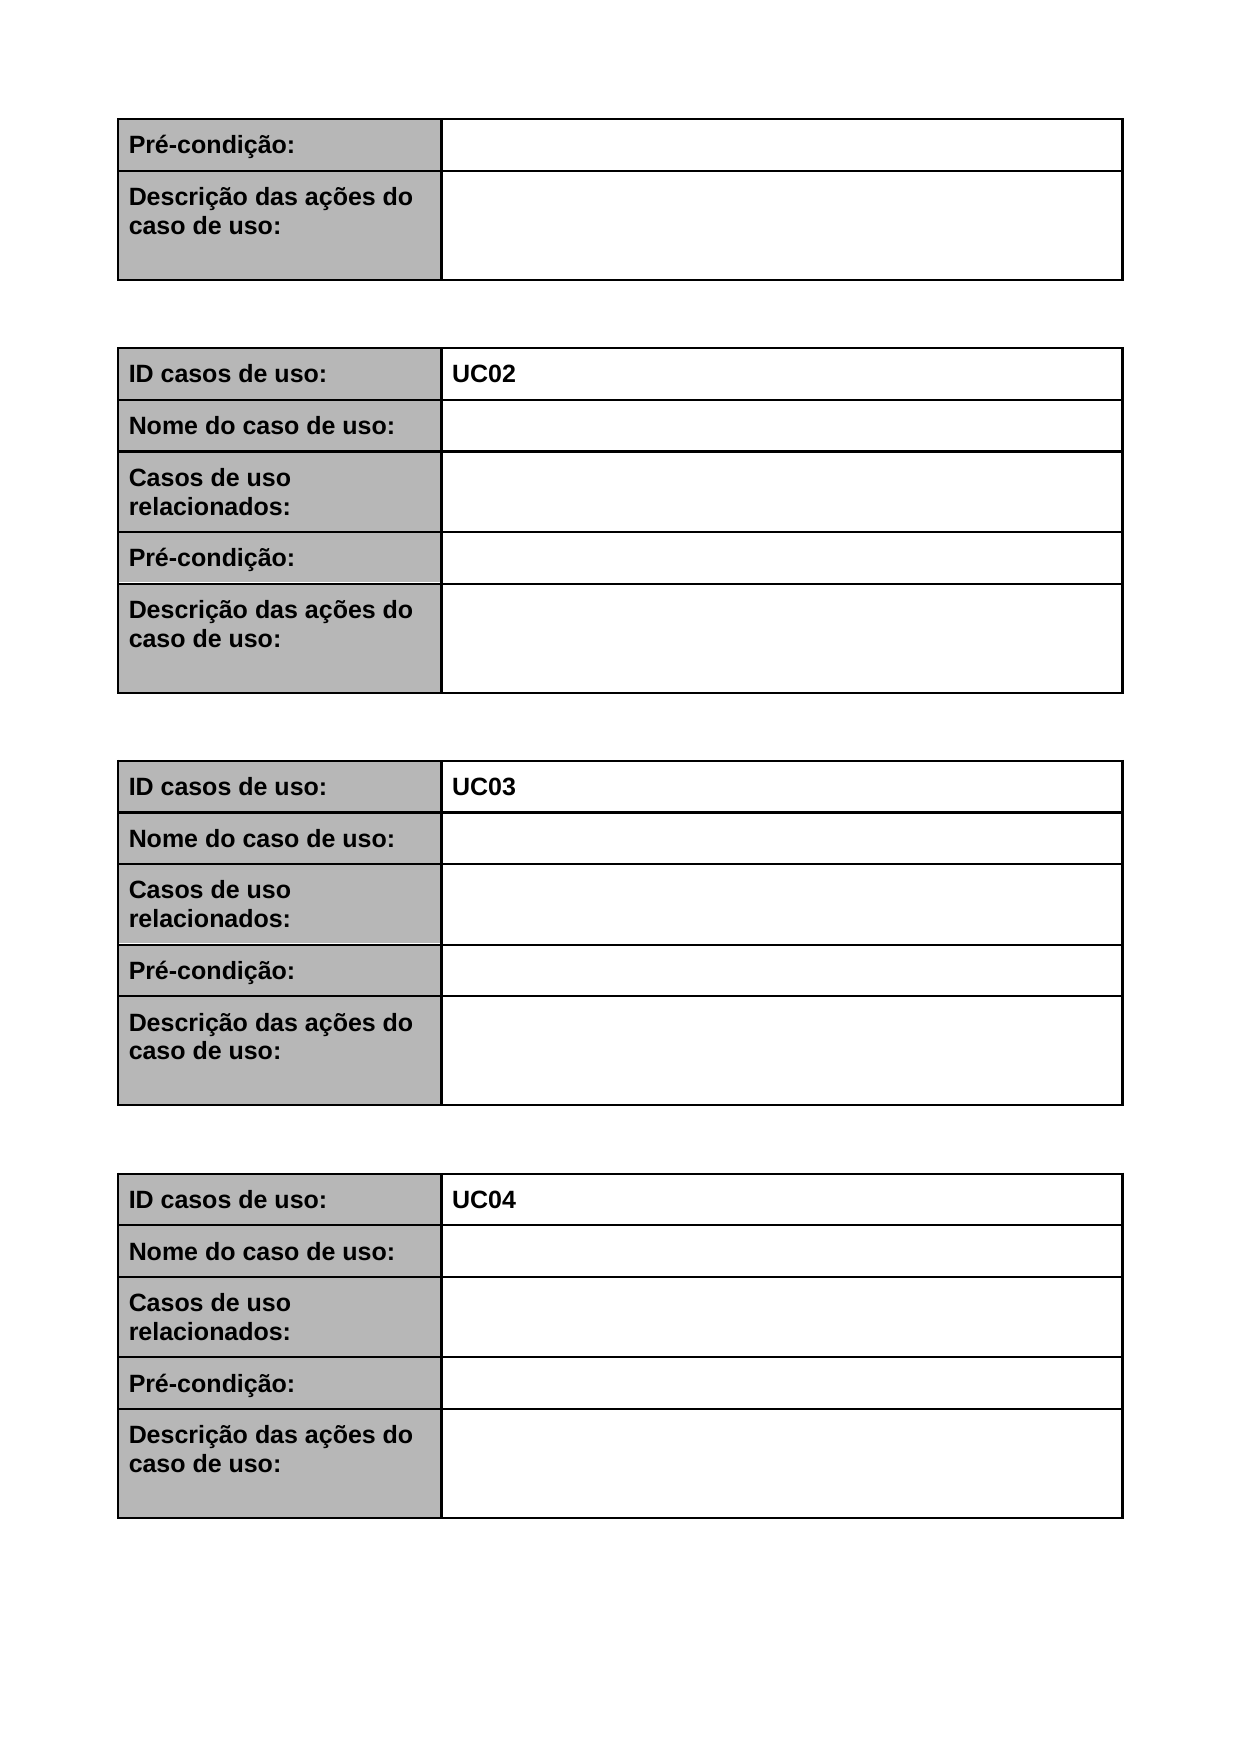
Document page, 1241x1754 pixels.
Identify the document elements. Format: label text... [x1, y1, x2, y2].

table_cell [443, 997, 1121, 1104]
table_cell Pré-condição: [119, 946, 440, 995]
table_cell Descrição das ações do caso de uso: [119, 172, 440, 279]
table_header UC02 [443, 349, 1121, 399]
table_cell Descrição das ações do caso de uso: [119, 997, 440, 1104]
table_cell Casos de uso relacionados: [119, 1278, 440, 1356]
table_cell Descrição das ações do caso de uso: [119, 1410, 440, 1517]
table_cell Casos de uso relacionados: [119, 865, 440, 943]
table_cell [443, 533, 1121, 582]
table_header UC03 [443, 762, 1121, 811]
table_header ID casos de uso: [119, 762, 440, 811]
table_cell Nome do caso de uso: [119, 401, 440, 450]
table_cell [443, 814, 1121, 863]
table_cell Pré-condição: [119, 533, 440, 582]
table_cell [443, 453, 1121, 531]
table_cell Pré-condição: [119, 120, 440, 170]
table_cell Nome do caso de uso: [119, 1226, 440, 1276]
table_cell [443, 1226, 1121, 1276]
table_cell [443, 120, 1121, 170]
table_cell Casos de uso relacionados: [119, 453, 440, 531]
table_header ID casos de uso: [119, 1175, 440, 1224]
table_cell Descrição das ações do caso de uso: [119, 585, 440, 692]
table_cell [443, 172, 1121, 279]
table_header ID casos de uso: [119, 349, 440, 399]
table_cell [443, 946, 1121, 995]
table_cell Pré-condição: [119, 1358, 440, 1408]
table_cell [443, 1410, 1121, 1517]
table_cell [443, 401, 1121, 450]
table_cell [443, 585, 1121, 692]
table_header UC04 [443, 1175, 1121, 1224]
table_cell Nome do caso de uso: [119, 814, 440, 863]
table_cell [443, 865, 1121, 943]
table_cell [443, 1278, 1121, 1356]
table_cell [443, 1358, 1121, 1408]
